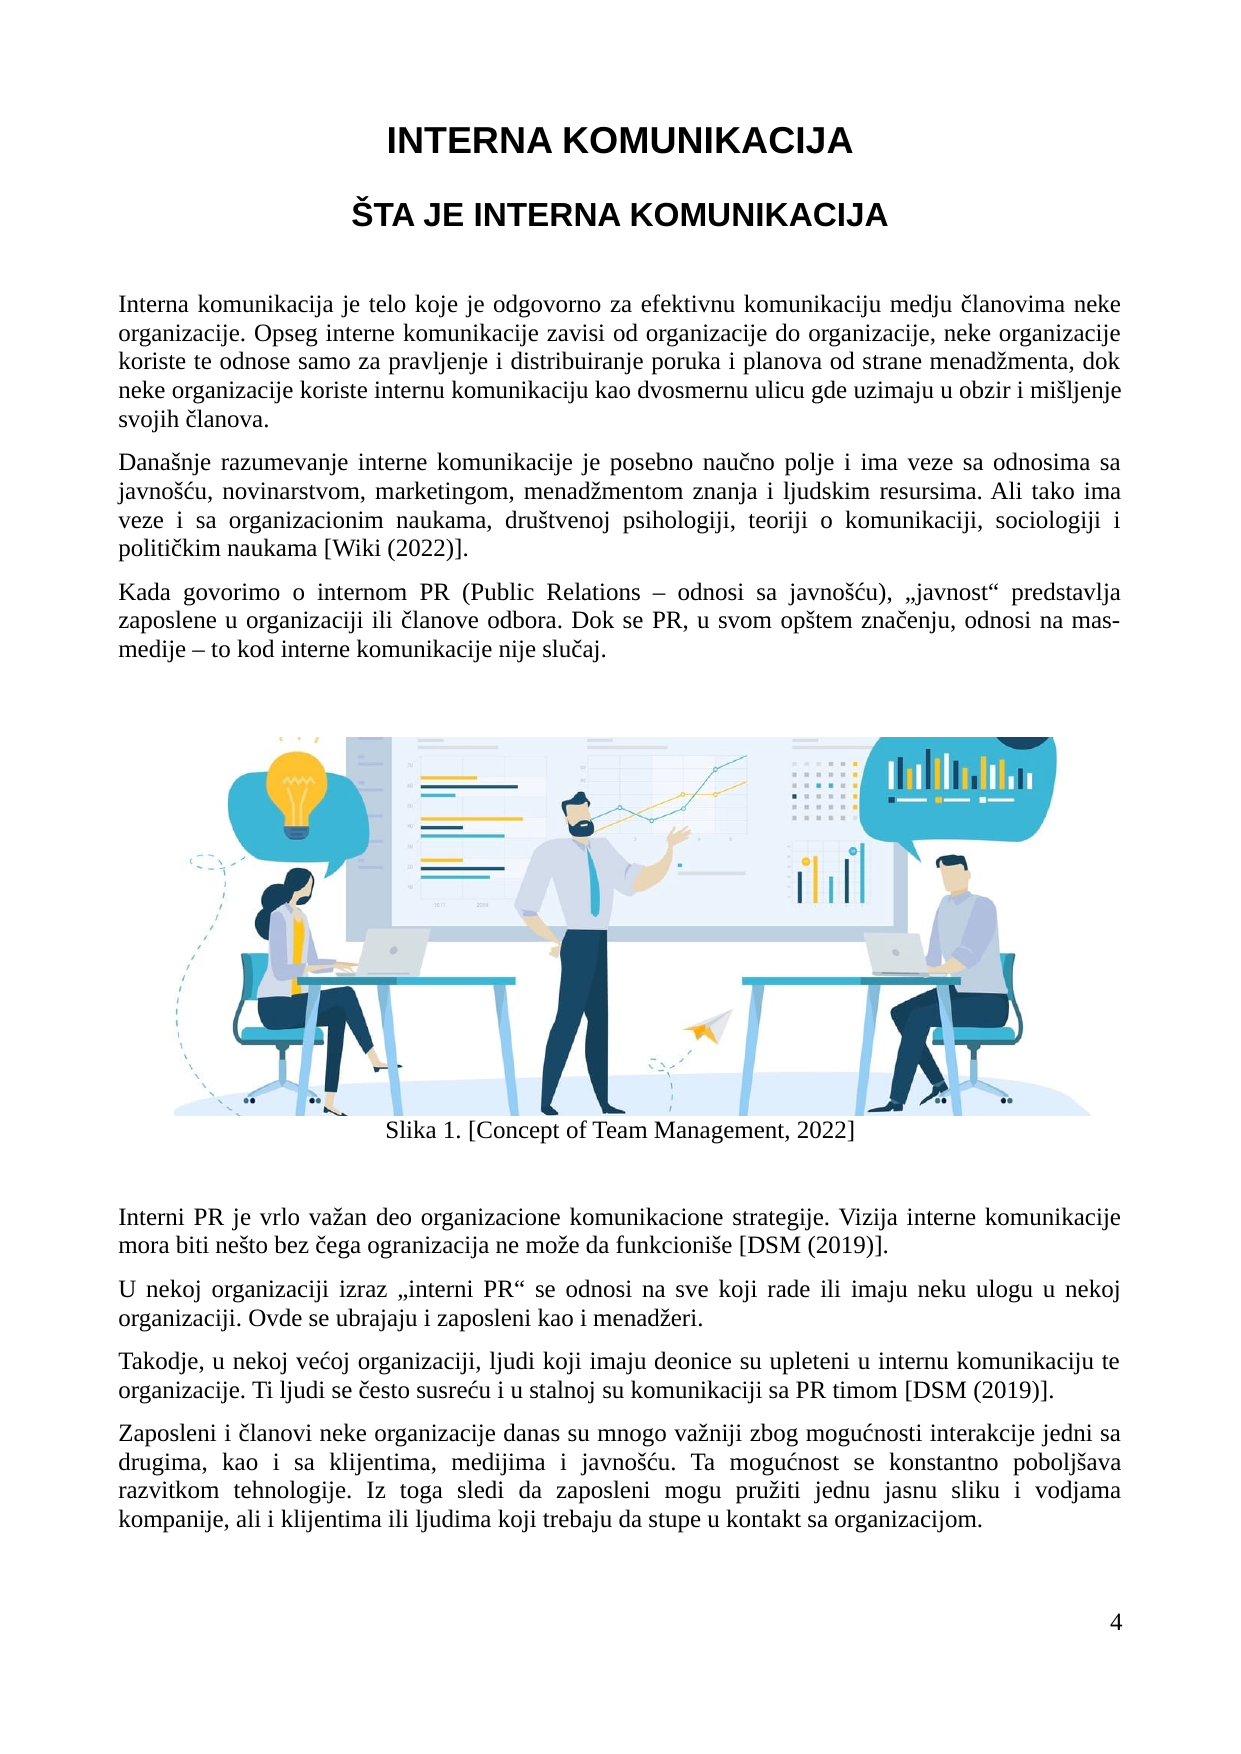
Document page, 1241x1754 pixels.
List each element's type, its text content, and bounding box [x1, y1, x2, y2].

text [118, 721, 1122, 737]
subtitle INTERNA KOMUNIKACIJA [118, 118, 1122, 161]
subtitle ŠTA JE INTERNA KOMUNIKACIJA [118, 194, 1122, 233]
picture [118, 737, 1123, 1116]
text U nekoj organizaciji izraz „interni PR“ se odnosi na sve koji rade ili imaju neku ulogu u nekoj organizaciji. Ovde se ubrajaju i zaposleni kao i menadžeri. [118, 1274, 1122, 1331]
text Današnje razumevanje interne komunikacije je posebno naučno polje i ima veze sa odnosima sa javnošću, novinarstvom, marketingom, menadžmentom znanja i ljudskim resursima. Ali tako ima veze i sa organizacionim naukama, društvenoj psihologiji, teoriji o komunikaciji, sociologiji i političkim naukama [Wiki (2022)]. [118, 447, 1122, 562]
text Interna komunikacija je telo koje je odgovorno za efektivnu komunikaciju medju članovima neke organizacije. Opseg interne komunikacije zavisi od organizacije do organizacije, neke organizacije koriste te odnose samo za pravljenje i distribuiranje poruka i planova od strane menadžmenta, dok neke organizacije koriste internu komunikaciju kao dvosmernu ulicu gde uzimaju u obzir i mišljenje svojih članova. [118, 289, 1122, 433]
text Takodje, u nekoj većoj organizaciji, ljudi koji imaju deonice su upleteni u internu komunikaciju te organizacije. Ti ljudi se često susreću i u stalnoj su komunikaciji sa PR timom [DSM (2019)]. [118, 1346, 1122, 1403]
text Interni PR je vrlo važan deo organizacione komunikacione strategije. Vizija interne komunikacije mora biti nešto bez čega ogranizacija ne može da funkcioniše [DSM (2019)]. [118, 1202, 1122, 1259]
text Slika 1. [Concept of Team Management, 2022] [118, 1116, 1122, 1144]
text Zaposleni i članovi neke organizacije danas su mnogo važniji zbog mogućnosti interakcije jedni sa drugima, kao i sa klijentima, medijima i javnošću. Ta mogućnost se konstantno poboljšava razvitkom tehnologije. Iz toga sledi da zaposleni mogu pružiti jednu jasnu sliku i vodjama kompanije, ali i klijentima ili ljudima koji trebaju da stupe u kontakt sa organizacijom. [118, 1418, 1122, 1533]
text Kada govorimo o internom PR (Public Relations – odnosi sa javnošću), „javnost“ predstavlja zaposlene u organizaciji ili članove odbora. Dok se PR, u svom opštem značenju, odnosi na mas-medije – to kod interne komunikacije nije slučaj. [118, 577, 1122, 663]
